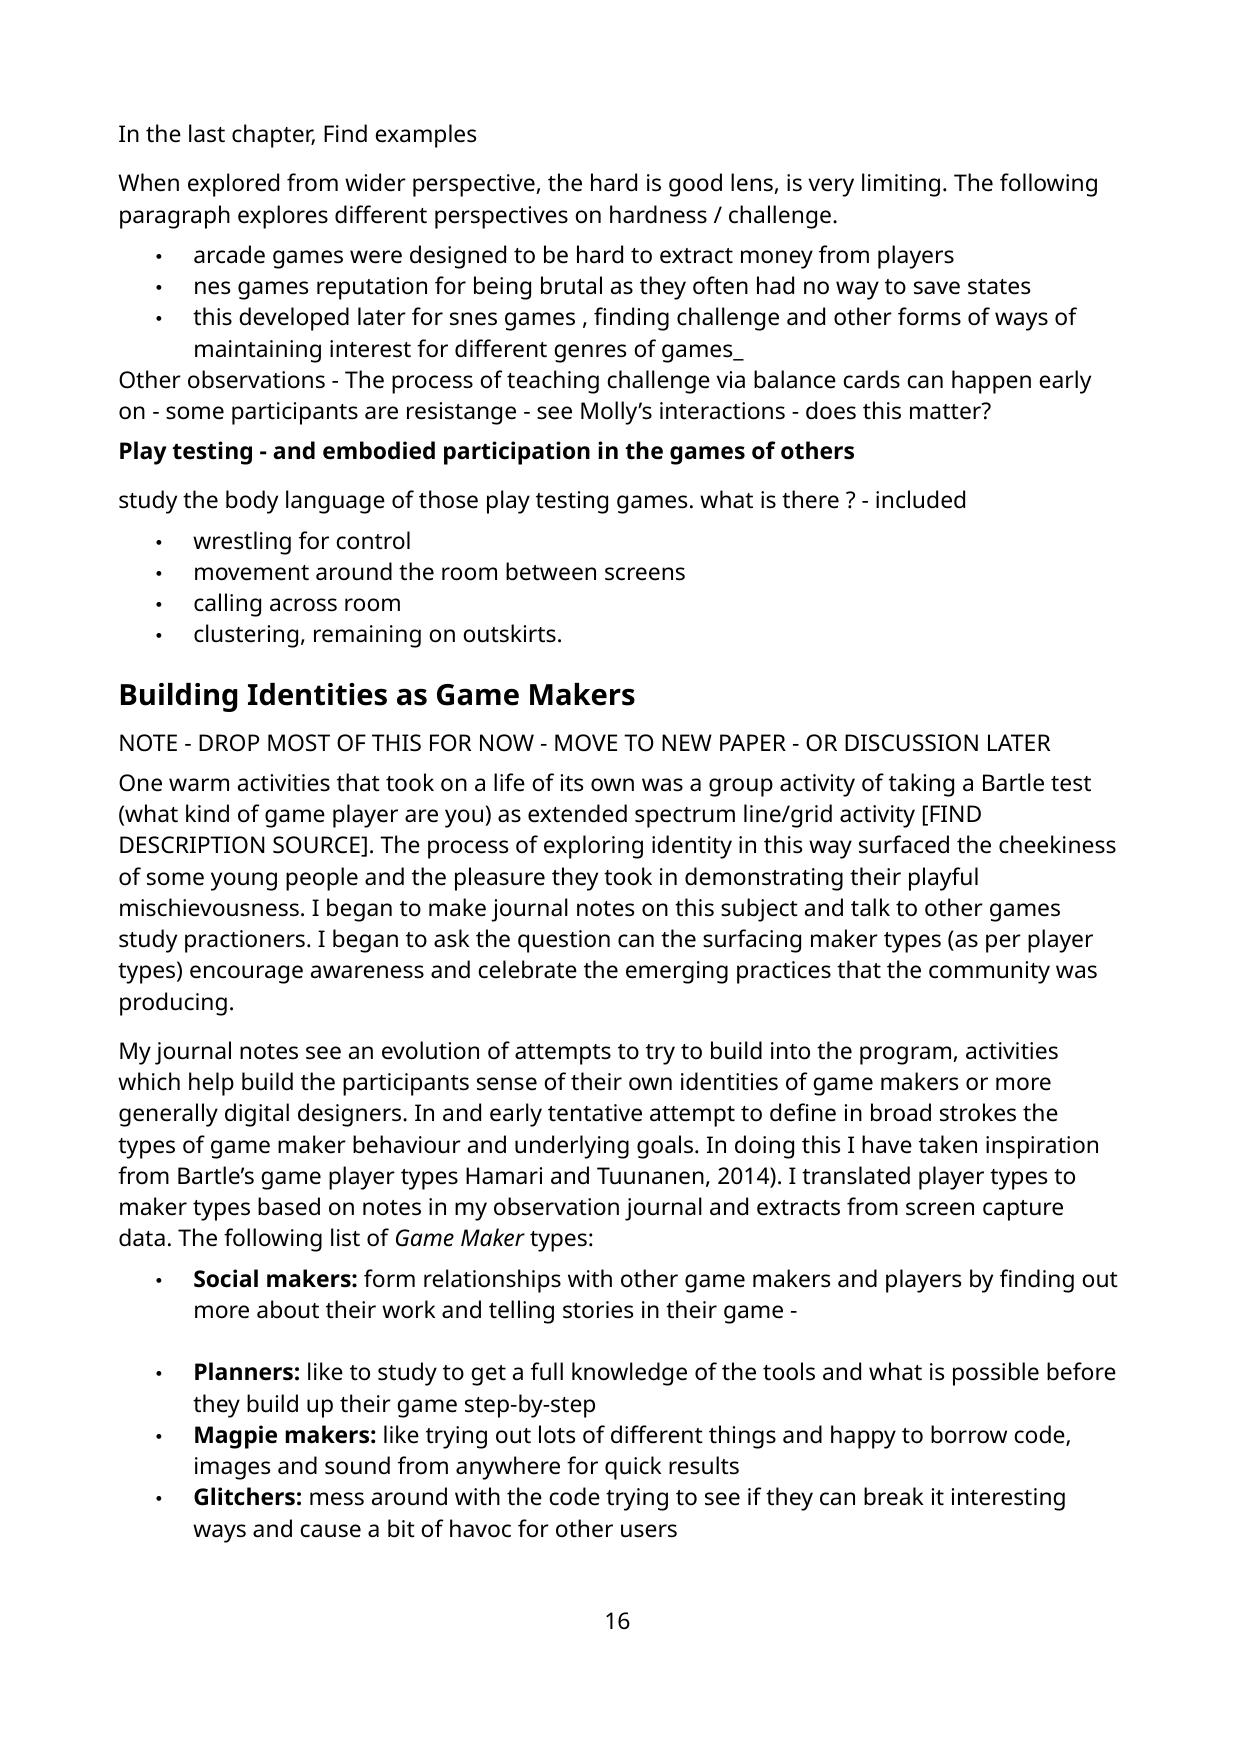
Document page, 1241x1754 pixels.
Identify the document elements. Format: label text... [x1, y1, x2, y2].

text NOTE - DROP MOST OF THIS FOR NOW - MOVE TO NEW PAPER - OR DISCUSSION LATER [118, 727, 1122, 758]
list clustering, remaining on outskirts. [156, 618, 1122, 649]
text In the last chapter, Find examples [118, 118, 1122, 149]
text Play testing - and embodied participation in the games of others [118, 435, 1122, 466]
list wrestling for control [156, 524, 1122, 556]
list Magpie makers: like trying out lots of different things and happy to borrow code, images and sound from anywhere for quick results [156, 1419, 1122, 1481]
text study the body language of those play testing games. what is there ? - included [118, 484, 1122, 516]
list nes games reputation for being brutal as they often had no way to save states [156, 270, 1122, 301]
list calling across room [156, 587, 1122, 618]
list this developed later for snes games , finding challenge and other forms of ways of maintaining interest for different genres of games_ [156, 301, 1122, 364]
list Planners: like to study to get a full knowledge of the tools and what is possible before they build up their game step-by-step [156, 1356, 1122, 1419]
list Glitchers: mess around with the code trying to see if they can break it interesting ways and cause a bit of havoc for other users [156, 1481, 1122, 1544]
text My journal notes see an evolution of attempts to try to build into the program, activities which help build the participants sense of their own identities of game makers or more generally digital designers. In and early tentative attempt to define in broad strokes the types of game maker behaviour and underlying goals. In doing this I have taken inspiration from Bartle’s game player types Hamari and Tuunanen, 2014). I translated player types to maker types based on notes in my observation journal and extracts from screen capture data. The following list of Game Maker types: [118, 1035, 1122, 1254]
text When explored from wider perspective, the hard is good lens, is very limiting. The following paragraph explores different perspectives on hardness / challenge. [118, 167, 1122, 230]
subtitle Building Identities as Game Makers [118, 674, 1122, 714]
list arcade games were designed to be hard to extract money from players [156, 239, 1122, 270]
text One warm activities that took on a life of its own was a group activity of taking a Bartle test (what kind of game player are you) as extended spectrum line/grid activity [FIND DESCRIPTION SOURCE]. The process of exploring identity in this way surfaced the cheekiness of some young people and the pleasure they took in demonstrating their playful mischievousness. I began to make journal notes on this subject and talk to other games study practioners. I began to ask the question can the surfacing maker types (as per player types) encourage awareness and celebrate the emerging practices that the community was producing. [118, 767, 1122, 1017]
text Other observations - The process of teaching challenge via balance cards can happen early on - some participants are resistange - see Molly’s interactions - does this matter? [118, 364, 1122, 426]
list movement around the room between screens [156, 556, 1122, 587]
list Social makers: form relationships with other game makers and players by finding out more about their work and telling stories in their game - [156, 1263, 1122, 1356]
